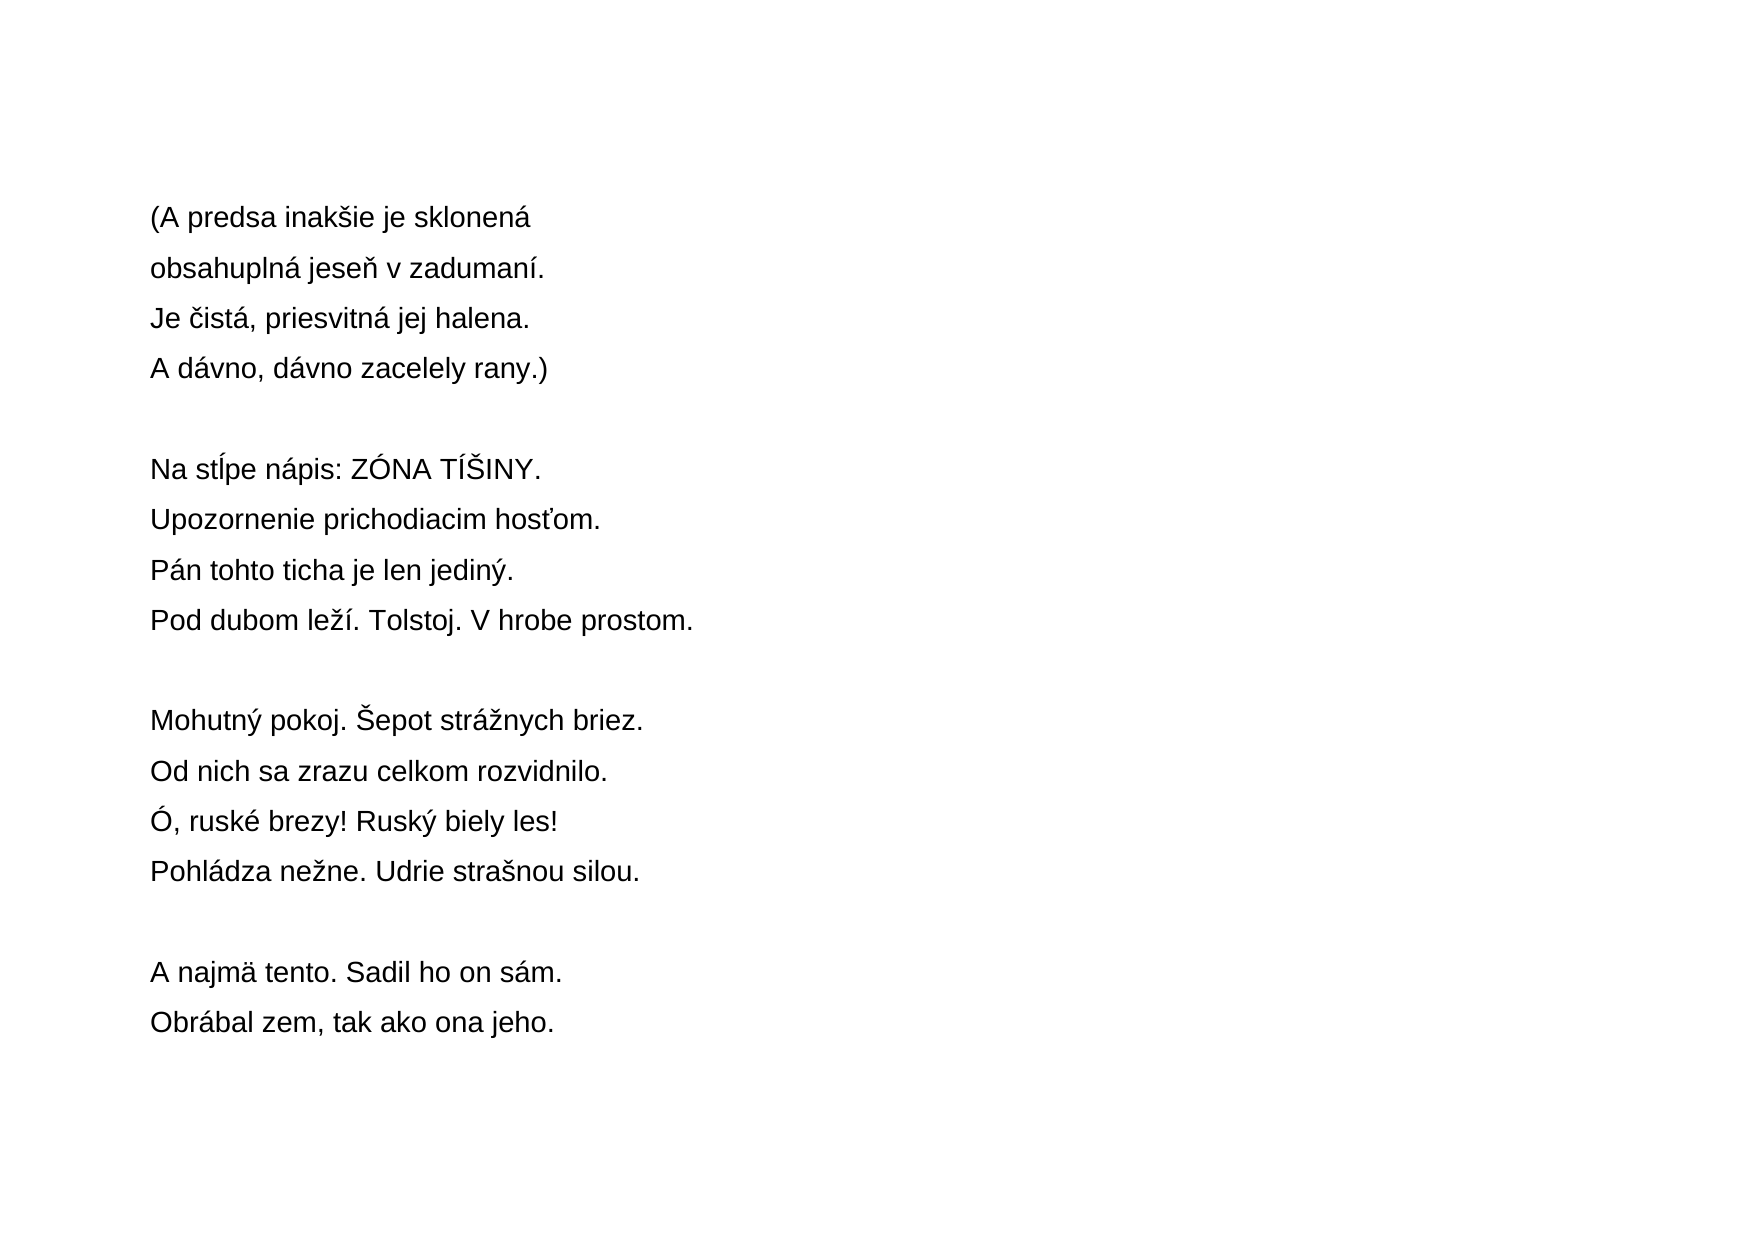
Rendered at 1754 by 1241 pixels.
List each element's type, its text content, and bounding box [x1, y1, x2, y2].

text Pán tohto ticha je len jediný. [150, 552, 1243, 586]
text Pod dubom leží. Tolstoj. V hrobe prostom. [150, 603, 1243, 636]
text Pohládza nežne. Udrie strašnou silou. [150, 854, 1243, 888]
text Mohutný pokoj. Šepot strážnych briez. [150, 703, 1243, 737]
text Ó, ruské brezy! Ruský biely les! [150, 804, 1243, 838]
text Obrábal zem, tak ako ona jeho. [150, 1005, 1243, 1039]
text Od nich sa zrazu celkom rozvidnilo. [150, 754, 1243, 787]
text A najmä tento. Sadil ho on sám. [150, 955, 1243, 988]
text (A predsa inakšie je sklonená [150, 200, 1243, 234]
text Upozornenie prichodiacim hosťom. [150, 502, 1243, 536]
text Na stĺpe nápis: ZÓNA TÍŠINY. [150, 452, 1243, 485]
text A dávno, dávno zacelely rany.) [150, 351, 1243, 385]
text obsahuplná jeseň v zadumaní. [150, 251, 1243, 284]
text Je čistá, priesvitná jej halena. [150, 301, 1243, 334]
